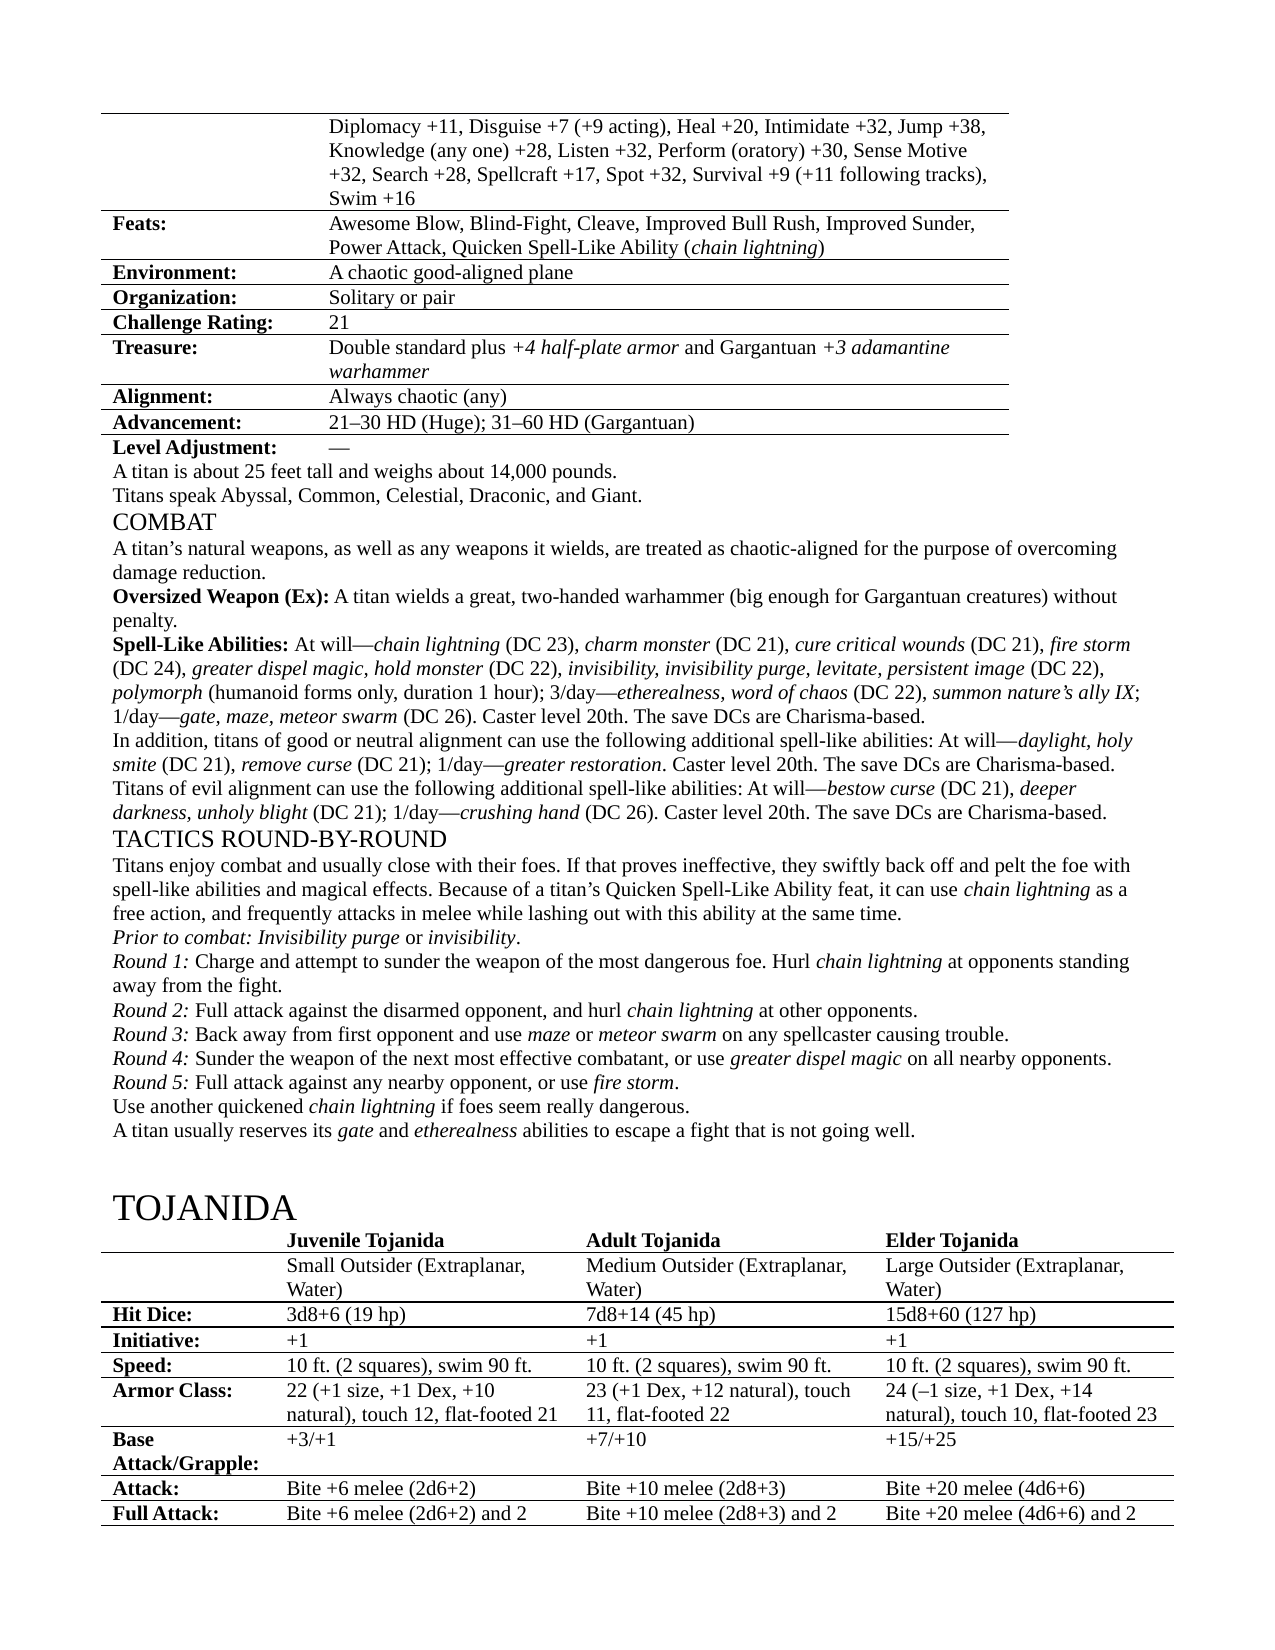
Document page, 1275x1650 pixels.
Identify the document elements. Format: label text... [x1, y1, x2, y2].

table_cell 10 ft. (2 squares), swim 90 ft. [575, 1353, 874, 1377]
table_cell Large Outsider (Extraplanar, Water) [874, 1253, 1174, 1301]
table_cell 21 [318, 310, 1009, 334]
table_cell 7d8+14 (45 hp) [575, 1303, 874, 1326]
table_cell +3/+1 [275, 1427, 574, 1475]
text In addition, titans of good or neutral alignment can use the following additional spell-like abilities: At will—daylight, holy smite (DC 21), remove curse (DC 21); 1/day—greater restoration. Caster level 20th. The save DCs are Charisma-based. [112, 728, 1162, 776]
text Titans speak Abyssal, Common, Celestial, Draconic, and Giant. [112, 483, 1162, 507]
table_cell 21–30 HD (Huge); 31–60 HD (Gargantuan) [318, 410, 1009, 434]
table_cell A chaotic good-aligned plane [318, 260, 1009, 284]
table_cell Bite +20 melee (4d6+6) [874, 1476, 1174, 1500]
table_header Elder Tojanida [874, 1228, 1174, 1252]
table_cell Small Outsider (Extraplanar, Water) [275, 1253, 574, 1301]
table_cell Level Adjustment: [101, 435, 317, 459]
table_cell Base Attack/Grapple: [101, 1427, 275, 1475]
text Titans of evil alignment can use the following additional spell-like abilities: At will—bestow curse (DC 21), deeper darkness, unholy blight (DC 21); 1/day—crushing hand (DC 26). Caster level 20th. The save DCs are Charisma-based. [112, 776, 1162, 824]
table_header Juvenile Tojanida [275, 1228, 574, 1252]
table_cell Armor Class: [101, 1378, 275, 1426]
text Oversized Weapon (Ex): A titan wields a great, two-handed warhammer (big enough for Gargantuan creatures) without penalty. [112, 584, 1162, 632]
text A titan usually reserves its gate and etherealness abilities to escape a fight that is not going well. [112, 1118, 1162, 1142]
text Round 5: Full attack against any nearby opponent, or use fire storm. [112, 1070, 1162, 1094]
table_cell 3d8+6 (19 hp) [275, 1303, 574, 1326]
table_cell Speed: [101, 1353, 275, 1377]
table_cell Environment: [101, 260, 317, 284]
table_cell Awesome Blow, Blind-Fight, Cleave, Improved Bull Rush, Improved Sunder, Power Attack, Quicken Spell-Like Ability (chain lightning) [318, 211, 1009, 259]
text A titan’s natural weapons, as well as any weapons it wields, are treated as chaotic-aligned for the purpose of overcoming damage reduction. [112, 536, 1162, 584]
table_cell Diplomacy +11, Disguise +7 (+9 acting), Heal +20, Intimidate +32, Jump +38, Knowledge (any one) +28, Listen +32, Perform (oratory) +30, Sense Motive +32, Search +28, Spellcraft +17, Spot +32, Survival +9 (+11 following tracks), Swim +16 [318, 114, 1009, 210]
text Titans enjoy combat and usually close with their foes. If that proves ineffective, they swiftly back off and pelt the foe with spell-like abilities and magical effects. Because of a titan’s Quicken Spell-Like Ability feat, it can use chain lightning as a free action, and frequently attacks in melee while lashing out with this ability at the same time. [112, 853, 1162, 925]
table_cell Bite +6 melee (2d6+2) and 2 [275, 1501, 574, 1525]
table_cell Alignment: [101, 385, 317, 408]
table_cell 23 (+1 Dex, +12 natural), touch 11, flat-footed 22 [575, 1378, 874, 1426]
table_cell +7/+10 [575, 1427, 874, 1475]
table_cell Initiative: [101, 1328, 275, 1352]
table_cell Bite +20 melee (4d6+6) and 2 [874, 1501, 1174, 1525]
table_cell Challenge Rating: [101, 310, 317, 334]
table_cell — [318, 435, 1009, 459]
table_cell 10 ft. (2 squares), swim 90 ft. [275, 1353, 574, 1377]
table_cell Solitary or pair [318, 285, 1009, 309]
text Use another quickened chain lightning if foes seem really dangerous. [112, 1094, 1162, 1118]
table_cell 15d8+60 (127 hp) [874, 1303, 1174, 1326]
table_cell Medium Outsider (Extraplanar, Water) [575, 1253, 874, 1301]
text Round 4: Sunder the weapon of the next most effective combatant, or use greater dispel magic on all nearby opponents. [112, 1046, 1162, 1070]
text Round 2: Full attack against the disarmed opponent, and hurl chain lightning at other opponents. [112, 997, 1162, 1022]
table_cell Bite +6 melee (2d6+2) [275, 1476, 574, 1500]
table_cell 22 (+1 size, +1 Dex, +10 natural), touch 12, flat-footed 21 [275, 1378, 574, 1426]
text COMBAT [112, 507, 1162, 536]
text Prior to combat: Invisibility purge or invisibility. [112, 925, 1162, 949]
table_cell Feats: [101, 211, 317, 259]
table_cell Treasure: [101, 335, 317, 383]
table_cell Advancement: [101, 410, 317, 434]
table_cell Bite +10 melee (2d8+3) [575, 1476, 874, 1500]
table_header [101, 1228, 275, 1252]
text Spell-Like Abilities: At will—chain lightning (DC 23), charm monster (DC 21), cure critical wounds (DC 21), fire storm (DC 24), greater dispel magic, hold monster (DC 22), invisibility, invisibility purge, levitate, persistent image (DC 22), polymorph (humanoid forms only, duration 1 hour); 3/day—etherealness, word of chaos (DC 22), summon nature’s ally IX; 1/day—gate, maze, meteor swarm (DC 26). Caster level 20th. The save DCs are Charisma-based. [112, 632, 1162, 728]
text TACTICS ROUND-BY-ROUND [112, 824, 1162, 853]
table_cell Attack: [101, 1476, 275, 1500]
text TOJANIDA [112, 1185, 1162, 1228]
table_cell Bite +10 melee (2d8+3) and 2 [575, 1501, 874, 1525]
table_header Adult Tojanida [575, 1228, 874, 1252]
table_cell Always chaotic (any) [318, 385, 1009, 408]
table_cell +1 [575, 1328, 874, 1352]
table_cell Full Attack: [101, 1501, 275, 1525]
table_cell Organization: [101, 285, 317, 309]
table_cell Hit Dice: [101, 1303, 275, 1326]
table_cell 10 ft. (2 squares), swim 90 ft. [874, 1353, 1174, 1377]
table_cell +1 [874, 1328, 1174, 1352]
table_cell +15/+25 [874, 1427, 1174, 1475]
table_cell +1 [275, 1328, 574, 1352]
table_cell 24 (–1 size, +1 Dex, +14 natural), touch 10, flat-footed 23 [874, 1378, 1174, 1426]
text A titan is about 25 feet tall and weighs about 14,000 pounds. [112, 459, 1162, 483]
table_cell [101, 1253, 275, 1301]
table_cell Double standard plus +4 half-plate armor and Gargantuan +3 adamantine warhammer [318, 335, 1009, 383]
table_cell [101, 114, 317, 210]
text Round 3: Back away from first opponent and use maze or meteor swarm on any spellcaster causing trouble. [112, 1022, 1162, 1046]
text Round 1: Charge and attempt to sunder the weapon of the most dangerous foe. Hurl chain lightning at opponents standing away from the fight. [112, 949, 1162, 997]
